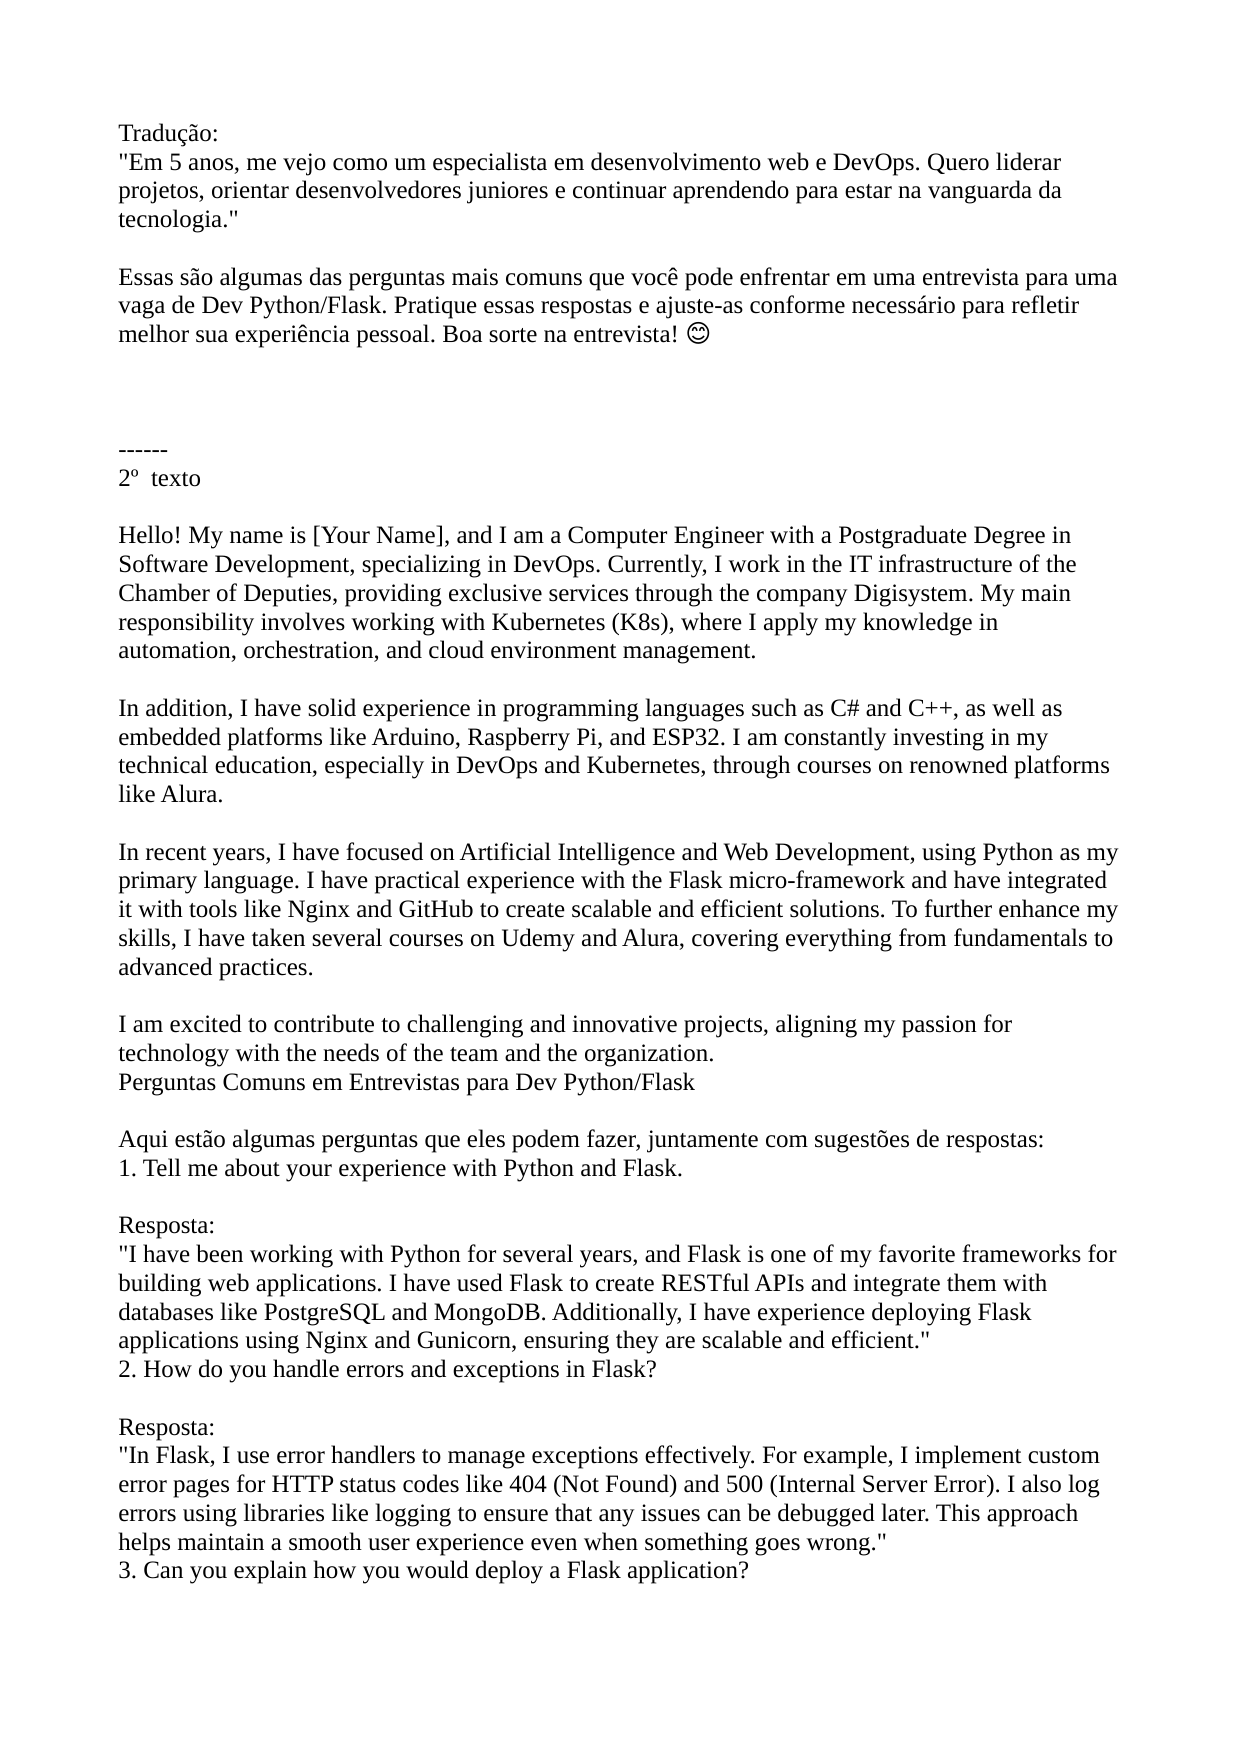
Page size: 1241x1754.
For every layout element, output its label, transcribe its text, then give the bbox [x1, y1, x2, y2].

text Resposta: [118, 1412, 1122, 1441]
text Hello! My name is [Your Name], and I am a Computer Engineer with a Postgraduate Degree in Software Development, specializing in DevOps. Currently, I work in the IT infrastructure of the Chamber of Deputies, providing exclusive services through the company Digisystem. My main responsibility involves working with Kubernetes (K8s), where I apply my knowledge in automation, orchestration, and cloud environment management. [118, 521, 1122, 664]
text "In Flask, I use error handlers to manage exceptions effectively. For example, I implement custom error pages for HTTP status codes like 404 (Not Found) and 500 (Internal Server Error). I also log errors using libraries like logging to ensure that any issues can be debugged later. This approach helps maintain a smooth user experience even when something goes wrong." [118, 1441, 1122, 1556]
text Tradução: [118, 118, 1122, 147]
text Aqui estão algumas perguntas que eles podem fazer, juntamente com sugestões de respostas: [118, 1124, 1122, 1153]
text 2º texto [118, 463, 1122, 492]
text In recent years, I have focused on Artificial Intelligence and Web Development, using Python as my primary language. I have practical experience with the Flask micro-framework and have integrated it with tools like Nginx and GitHub to create scalable and efficient solutions. To further enhance my skills, I have taken several courses on Udemy and Alura, covering everything from fundamentals to advanced practices. [118, 837, 1122, 981]
text 3. Can you explain how you would deploy a Flask application? [118, 1556, 1122, 1584]
text In addition, I have solid experience in programming languages such as C# and C++, as well as embedded platforms like Arduino, Raspberry Pi, and ESP32. I am constantly investing in my technical education, especially in DevOps and Kubernetes, through courses on renowned platforms like Alura. [118, 693, 1122, 808]
text I am excited to contribute to challenging and innovative projects, aligning my passion for technology with the needs of the team and the organization. [118, 1009, 1122, 1067]
text Resposta: [118, 1211, 1122, 1239]
text "I have been working with Python for several years, and Flask is one of my favorite frameworks for building web applications. I have used Flask to create RESTful APIs and integrate them with databases like PostgreSQL and MongoDB. Additionally, I have experience deploying Flask applications using Nginx and Gunicorn, ensuring they are scalable and efficient." [118, 1239, 1122, 1354]
text "Em 5 anos, me vejo como um especialista em desenvolvimento web e DevOps. Quero liderar projetos, orientar desenvolvedores juniores e continuar aprendendo para estar na vanguarda da tecnologia." [118, 147, 1122, 233]
text 1. Tell me about your experience with Python and Flask. [118, 1153, 1122, 1182]
text ------ [118, 434, 1122, 463]
text Perguntas Comuns em Entrevistas para Dev Python/Flask [118, 1067, 1122, 1096]
text Essas são algumas das perguntas mais comuns que você pode enfrentar em uma entrevista para uma vaga de Dev Python/Flask. Pratique essas respostas e ajuste-as conforme necessário para refletir melhor sua experiência pessoal. Boa sorte na entrevista! 😊 [118, 262, 1122, 348]
text 2. How do you handle errors and exceptions in Flask? [118, 1354, 1122, 1383]
